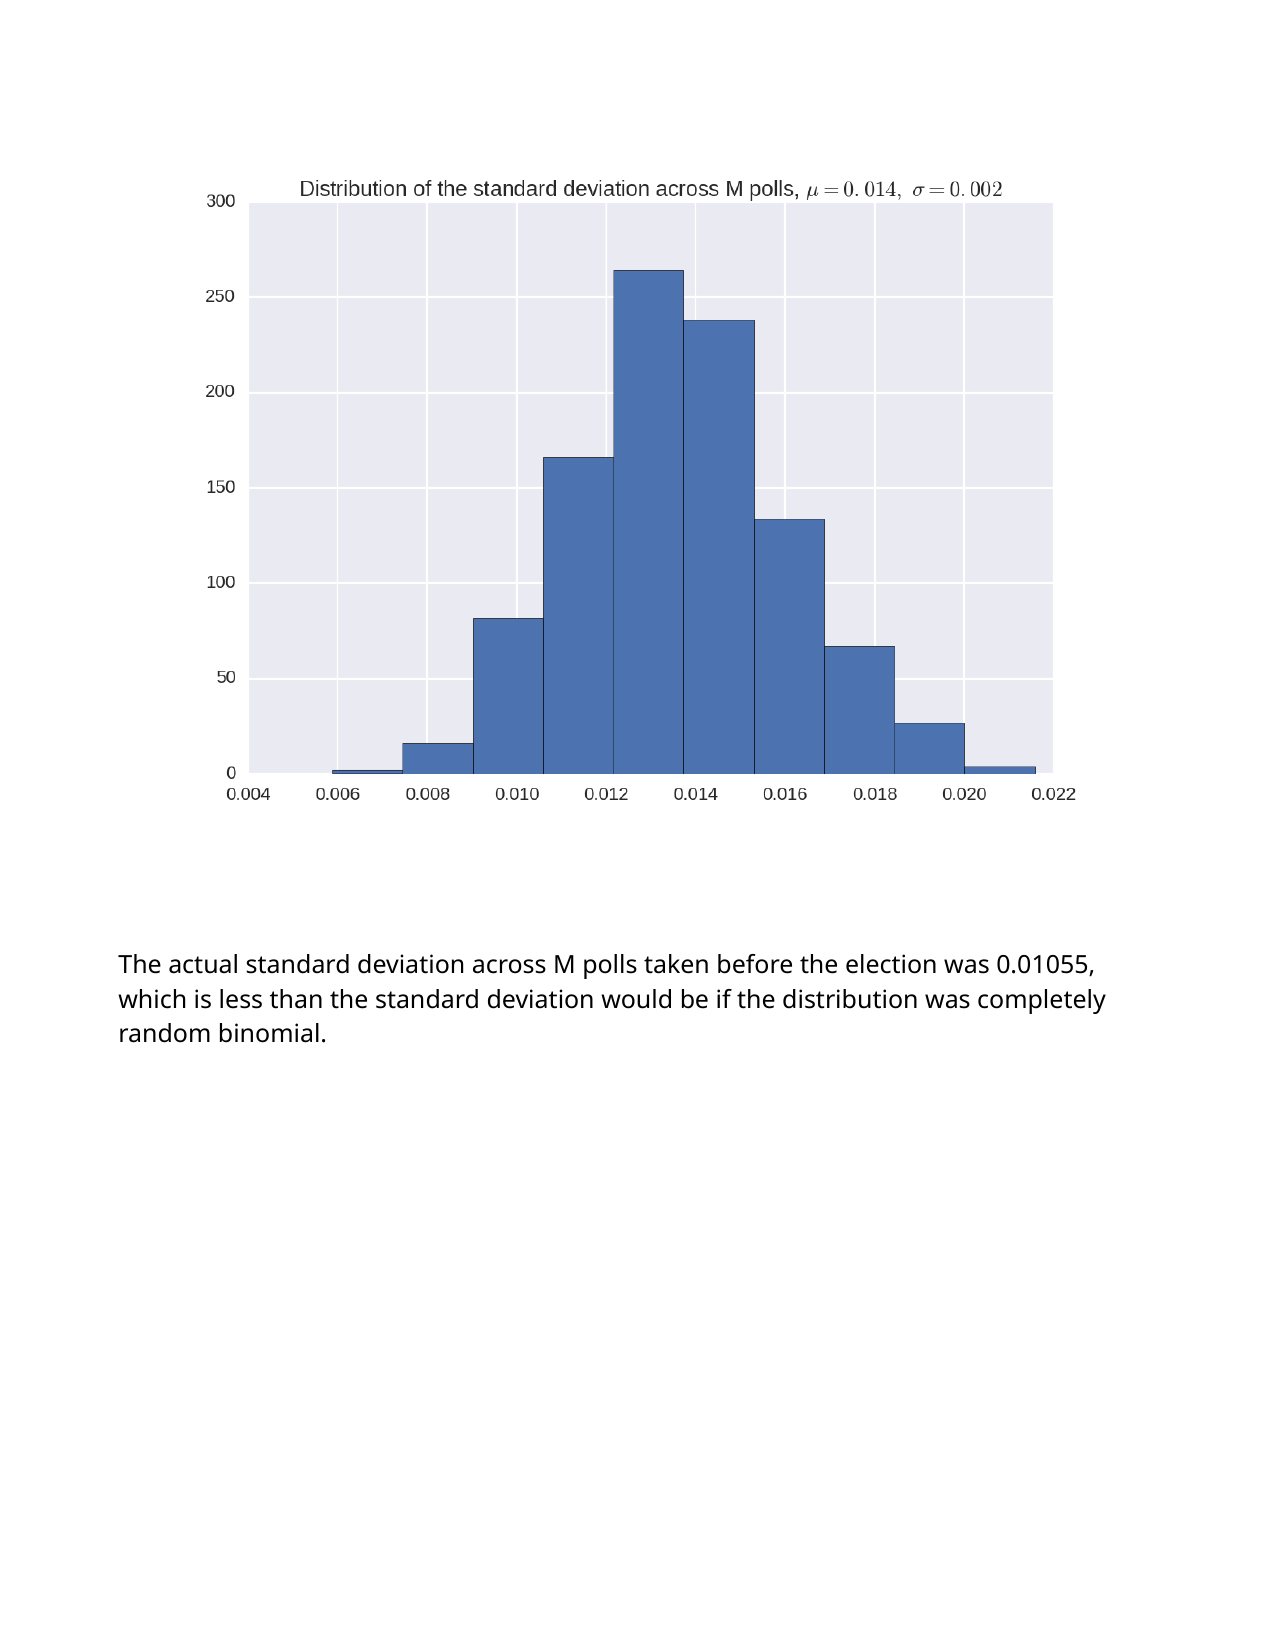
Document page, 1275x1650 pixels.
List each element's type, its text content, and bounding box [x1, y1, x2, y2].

picture [118, 131, 1157, 845]
text The actual standard deviation across M polls taken before the election was 0.01055, which is less than the standard deviation would be if the distribution was completely random binomial. [118, 947, 1157, 1049]
